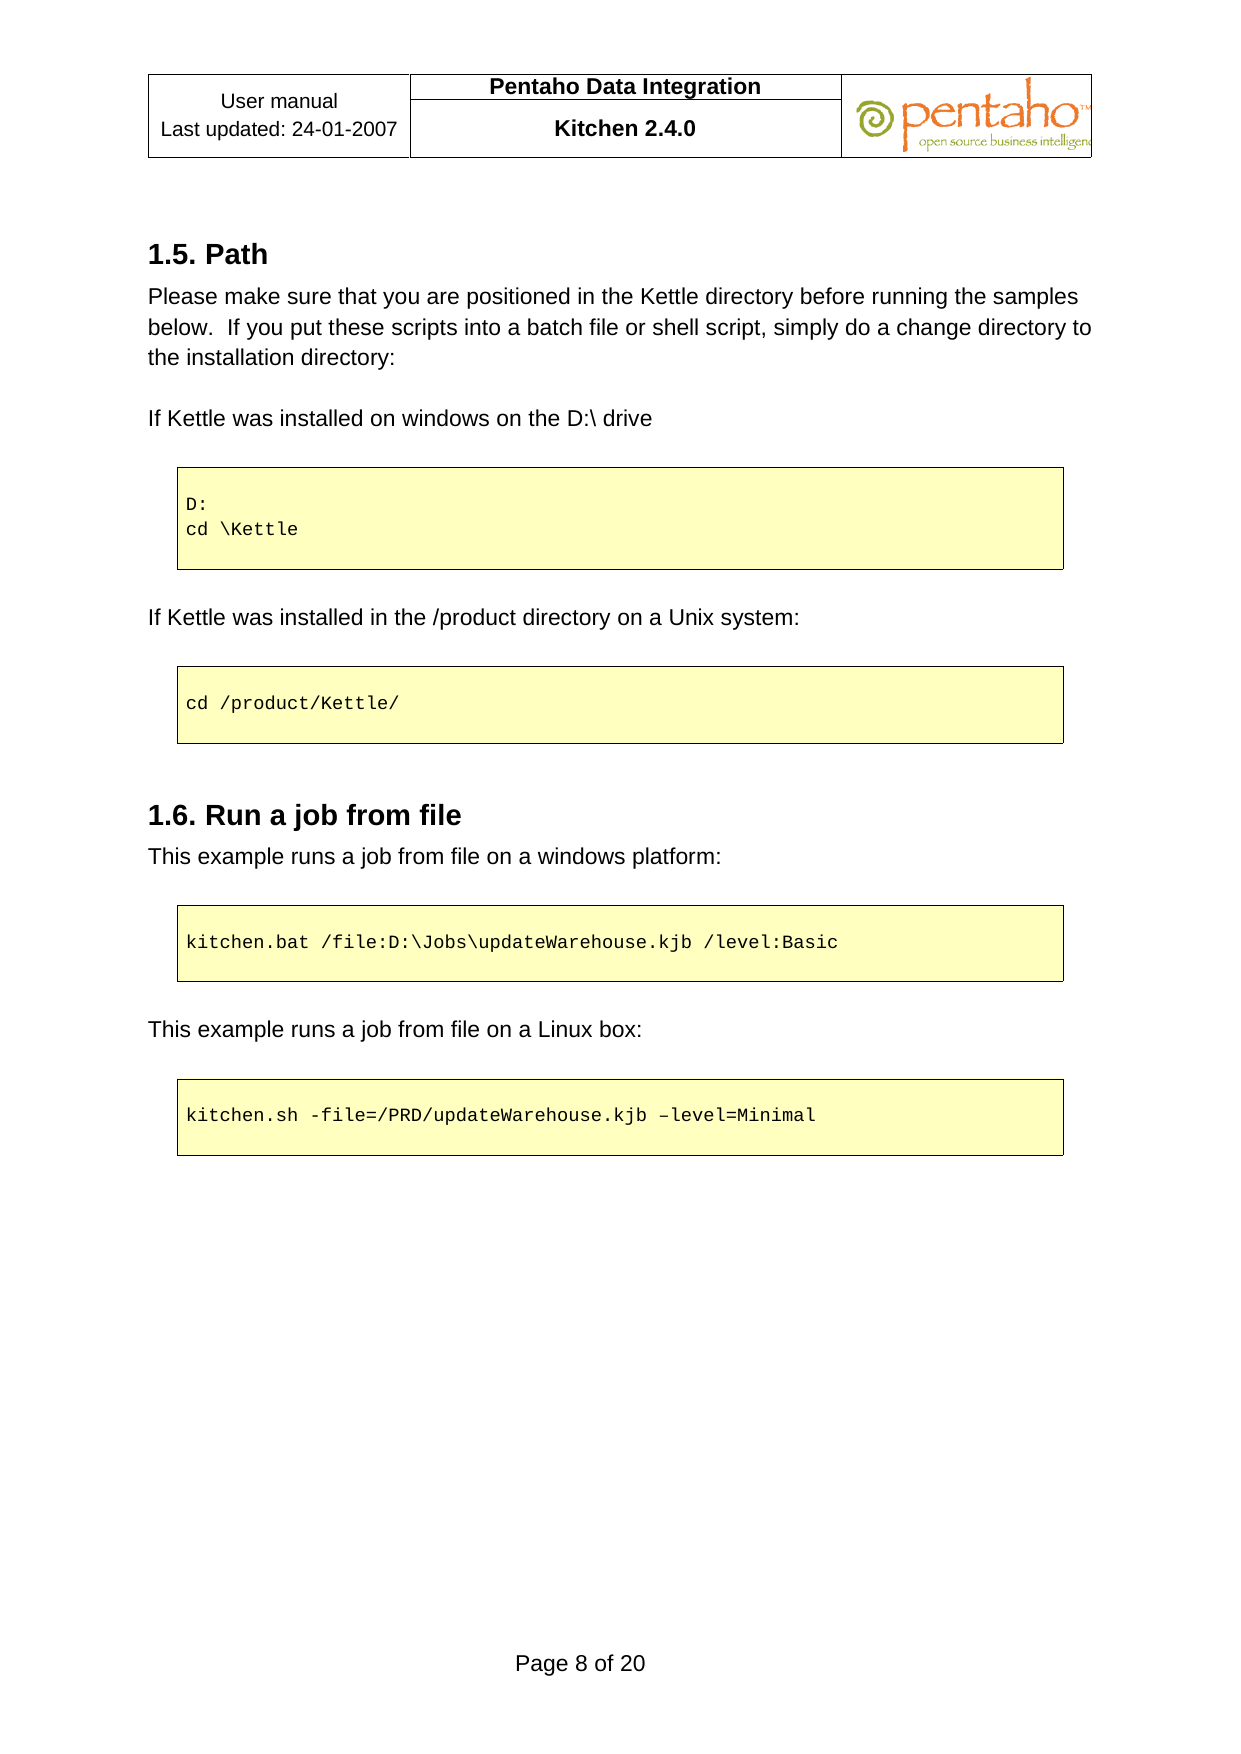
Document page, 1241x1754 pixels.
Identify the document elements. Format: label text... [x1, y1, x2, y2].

text cd \Kettle [178, 518, 1063, 542]
text This example runs a job from file on a windows platform: [148, 844, 1092, 869]
text kitchen.sh -file=/PRD/updateWarehouse.kjb –level=Minimal [178, 1104, 1063, 1127]
subtitle Path [148, 238, 1092, 271]
text If Kettle was installed in the /product directory on a Unix system: [148, 605, 1092, 631]
text D: [178, 493, 1063, 516]
text Please make sure that you are positioned in the Kettle directory before running the samples below. If you put these scripts into a batch file or shell script, simply do a change directory to the installation directory: [148, 283, 1092, 370]
text kitchen.bat /file:D:\Jobs\updateWarehouse.kjb /level:Basic [178, 930, 1063, 954]
subtitle Run a job from file [148, 798, 1092, 831]
text cd /product/Kettle/ [178, 692, 1063, 715]
text This example runs a job from file on a Linux box: [148, 1017, 1092, 1043]
text If Kettle was installed on windows on the D:\ drive [148, 406, 1092, 432]
